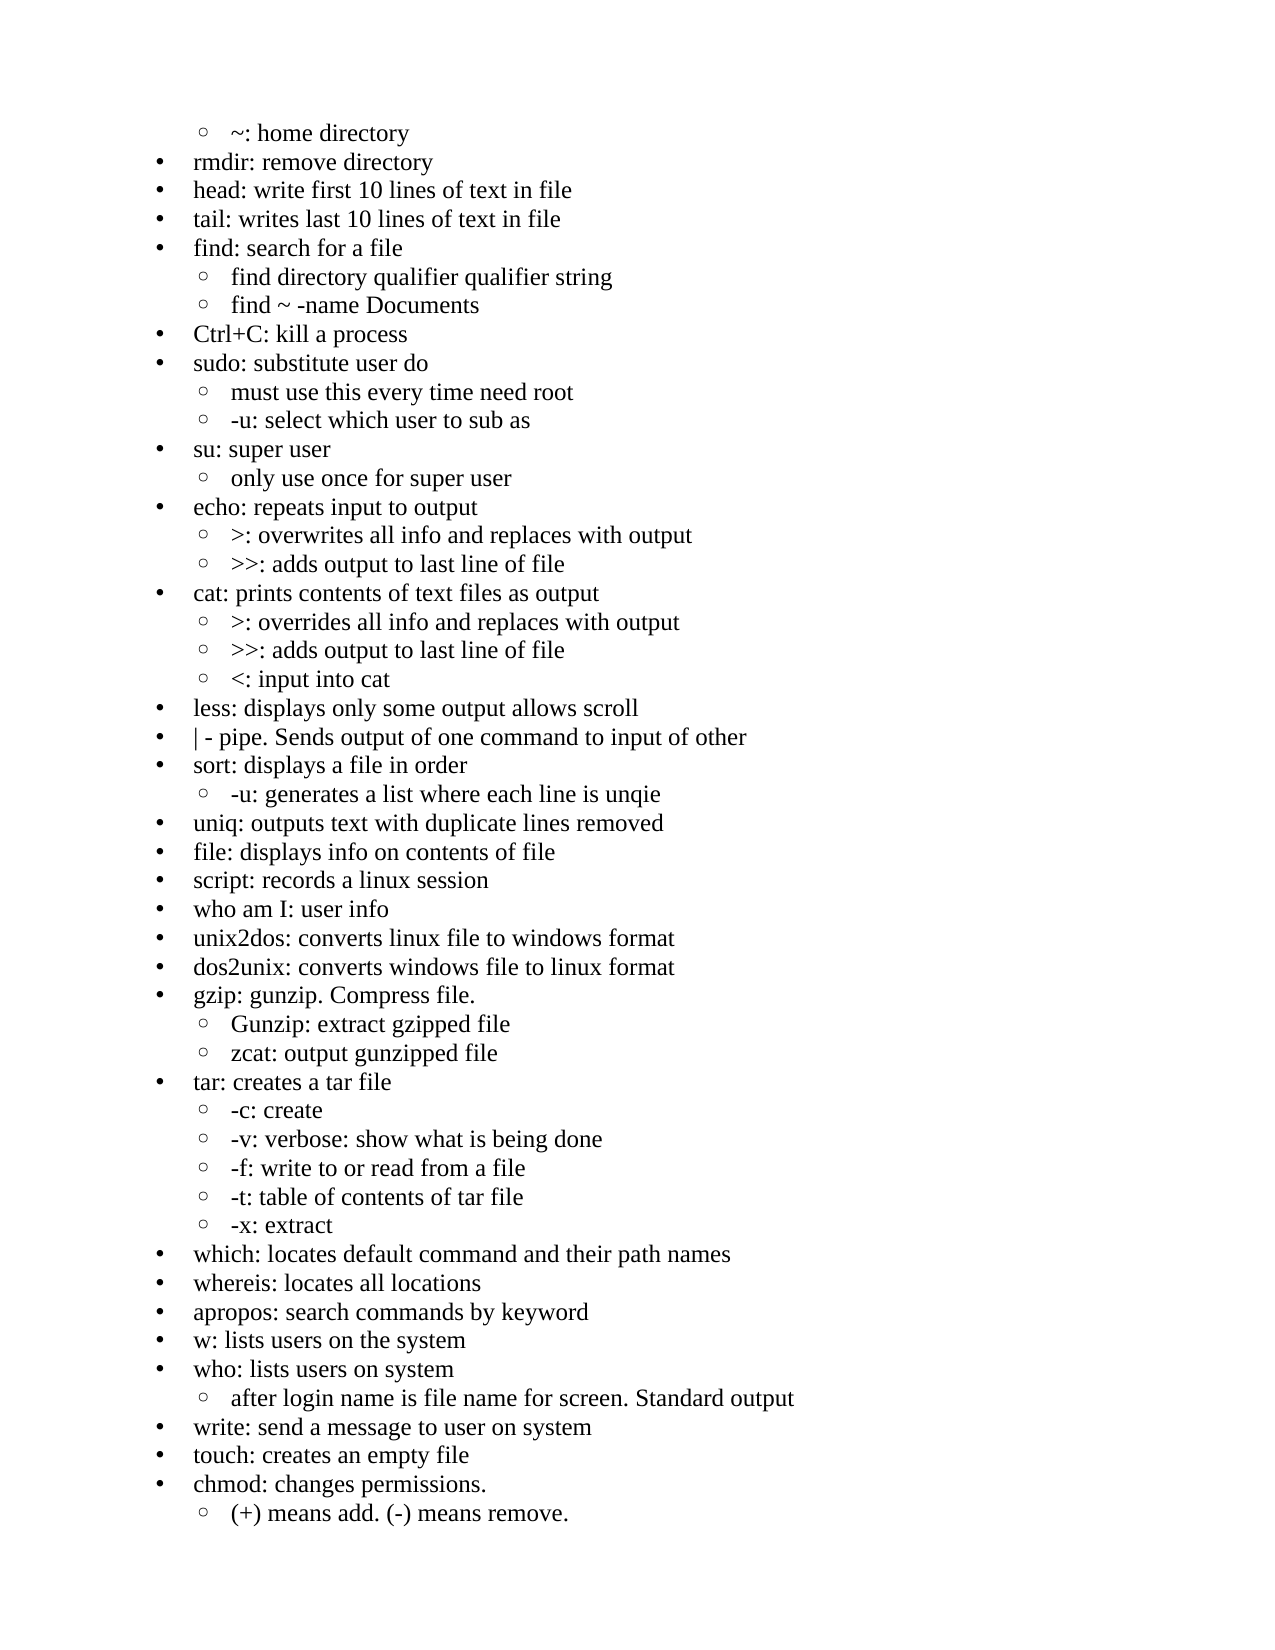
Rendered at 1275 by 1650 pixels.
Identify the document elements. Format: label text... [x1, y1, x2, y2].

list head: write first 10 lines of text in file [156, 176, 1157, 204]
list gzip: gunzip. Compress file. [156, 981, 1157, 1009]
list uniq: outputs text with duplicate lines removed [156, 808, 1157, 837]
list tar: creates a tar file [156, 1067, 1157, 1096]
list -c: create [193, 1096, 1157, 1124]
list echo: repeats input to output [156, 492, 1157, 521]
list >: overrides all info and replaces with output [193, 607, 1157, 636]
list cat: prints contents of text files as output [156, 578, 1157, 607]
list -v: verbose: show what is being done [193, 1124, 1157, 1153]
list find: search for a file [156, 233, 1157, 262]
list find ~ -name Documents [193, 291, 1157, 319]
list -u: select which user to sub as [193, 406, 1157, 434]
list w: lists users on the system [156, 1326, 1157, 1354]
list sudo: substitute user do [156, 348, 1157, 377]
list su: super user [156, 434, 1157, 463]
list (+) means add. (-) means remove. [193, 1498, 1157, 1527]
list -f: write to or read from a file [193, 1153, 1157, 1182]
list write: send a message to user on system [156, 1412, 1157, 1441]
list dos2unix: converts windows file to linux format [156, 952, 1157, 981]
list rmdir: remove directory [156, 147, 1157, 176]
list | - pipe. Sends output of one command to input of other [156, 722, 1157, 751]
list after login name is file name for screen. Standard output [193, 1383, 1157, 1412]
list -x: extract [193, 1211, 1157, 1239]
list sort: displays a file in order [156, 751, 1157, 779]
list zcat: output gunzipped file [193, 1038, 1157, 1067]
list find directory qualifier qualifier string [193, 262, 1157, 291]
list must use this every time need root [193, 377, 1157, 406]
list touch: creates an empty file [156, 1441, 1157, 1469]
list file: displays info on contents of file [156, 837, 1157, 866]
list <: input into cat [193, 664, 1157, 693]
list who am I: user info [156, 894, 1157, 923]
list unix2dos: converts linux file to windows format [156, 923, 1157, 952]
list chmod: changes permissions. [156, 1469, 1157, 1498]
list >: overwrites all info and replaces with output [193, 521, 1157, 549]
list whereis: locates all locations [156, 1268, 1157, 1297]
list less: displays only some output allows scroll [156, 693, 1157, 722]
list ~: home directory [193, 118, 1157, 147]
list script: records a linux session [156, 866, 1157, 894]
list who: lists users on system [156, 1354, 1157, 1383]
list >>: adds output to last line of file [193, 636, 1157, 664]
list Ctrl+C: kill a process [156, 319, 1157, 348]
list tail: writes last 10 lines of text in file [156, 204, 1157, 233]
list -t: table of contents of tar file [193, 1182, 1157, 1211]
list Gunzip: extract gzipped file [193, 1009, 1157, 1038]
list only use once for super user [193, 463, 1157, 492]
list >>: adds output to last line of file [193, 549, 1157, 578]
list -u: generates a list where each line is unqie [193, 779, 1157, 808]
list which: locates default command and their path names [156, 1239, 1157, 1268]
list apropos: search commands by keyword [156, 1297, 1157, 1326]
